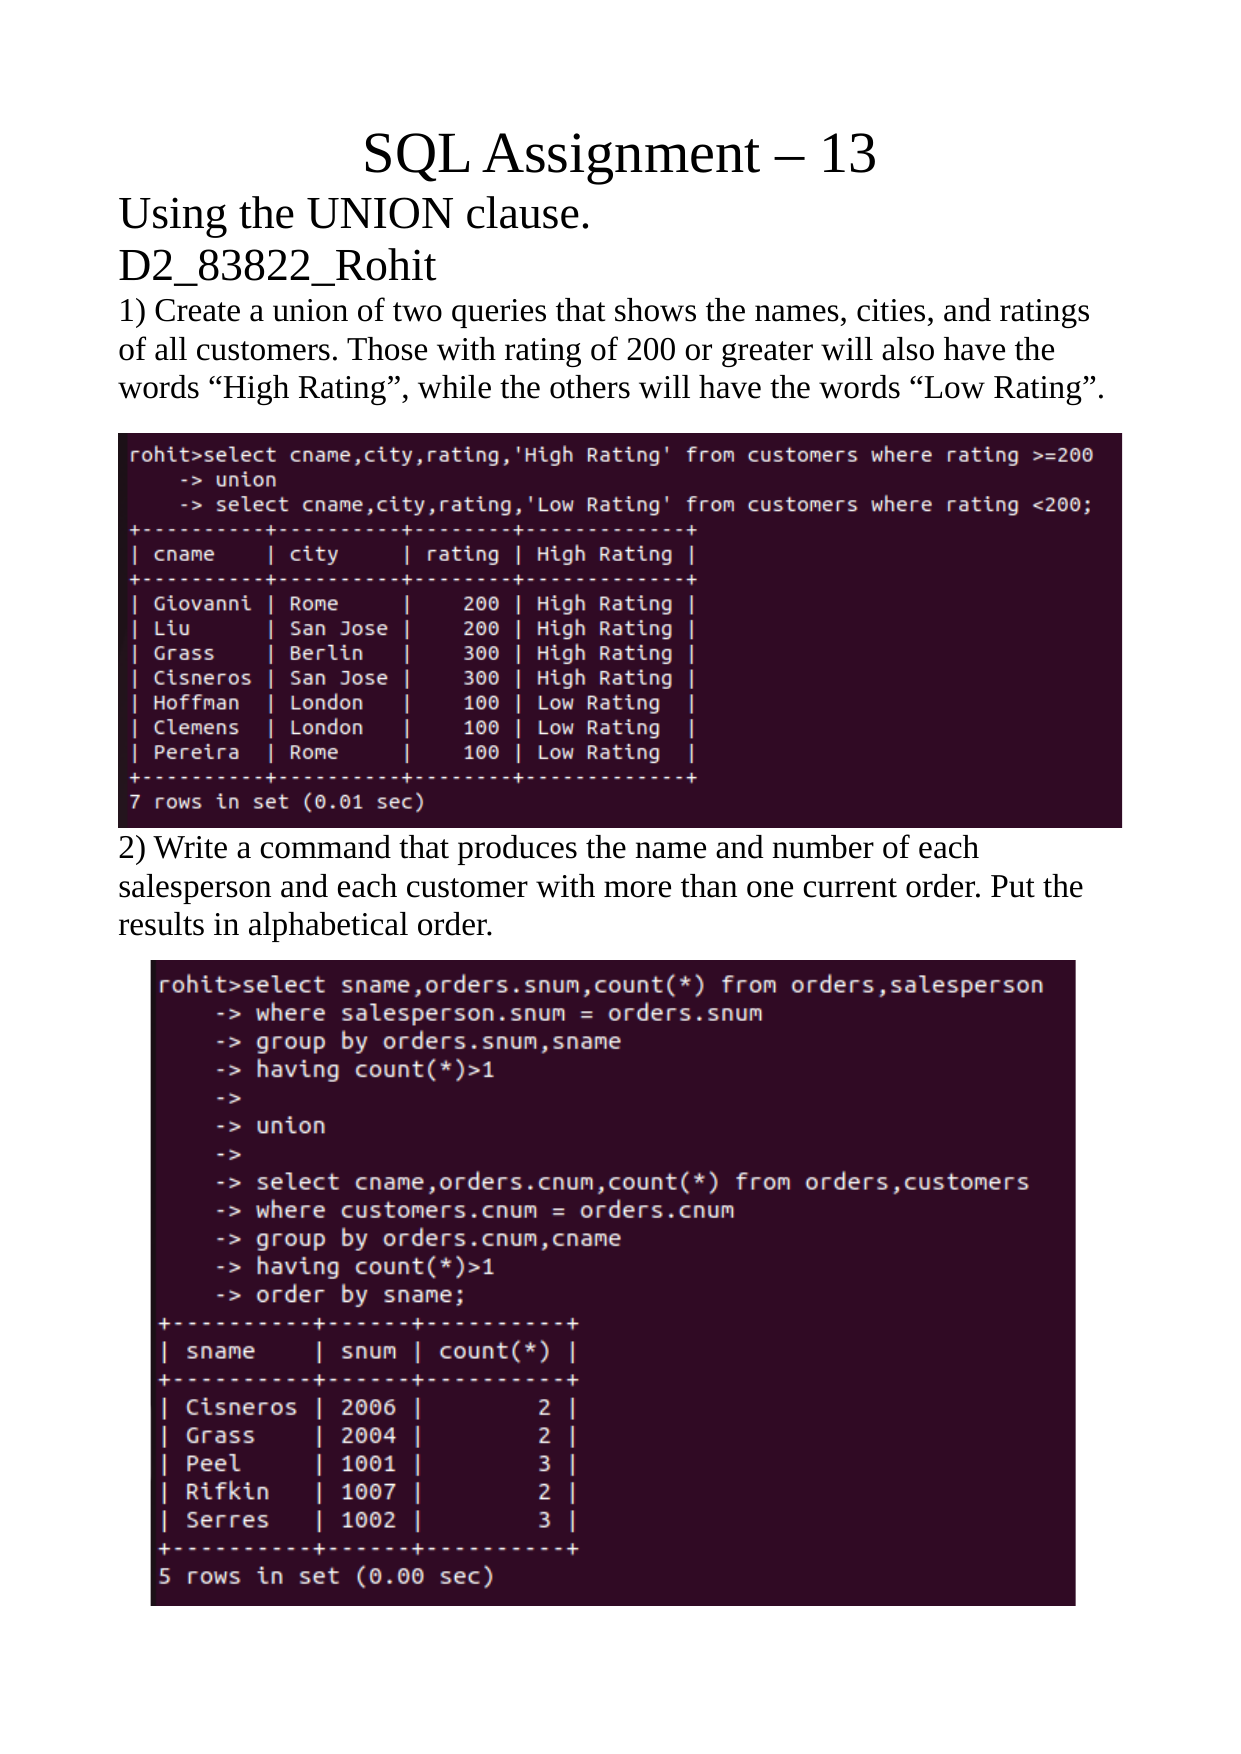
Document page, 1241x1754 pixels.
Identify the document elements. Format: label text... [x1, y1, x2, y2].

text SQL Assignment – 13 [118, 118, 1122, 185]
text D2_83822_Rohit [118, 238, 1122, 291]
text 1) Create a union of two queries that shows the names, cities, and ratings of all customers. Those with rating of 200 or greater will also have the words “High Rating”, while the others will have the words “Low Rating”. [118, 291, 1122, 406]
picture [150, 960, 1076, 1606]
text Using the UNION clause. [118, 185, 1122, 238]
text [118, 406, 1122, 433]
picture [118, 433, 1123, 828]
text 2) Write a command that produces the name and number of each salesperson and each customer with more than one current order. Put the results in alphabetical order. [118, 828, 1122, 943]
